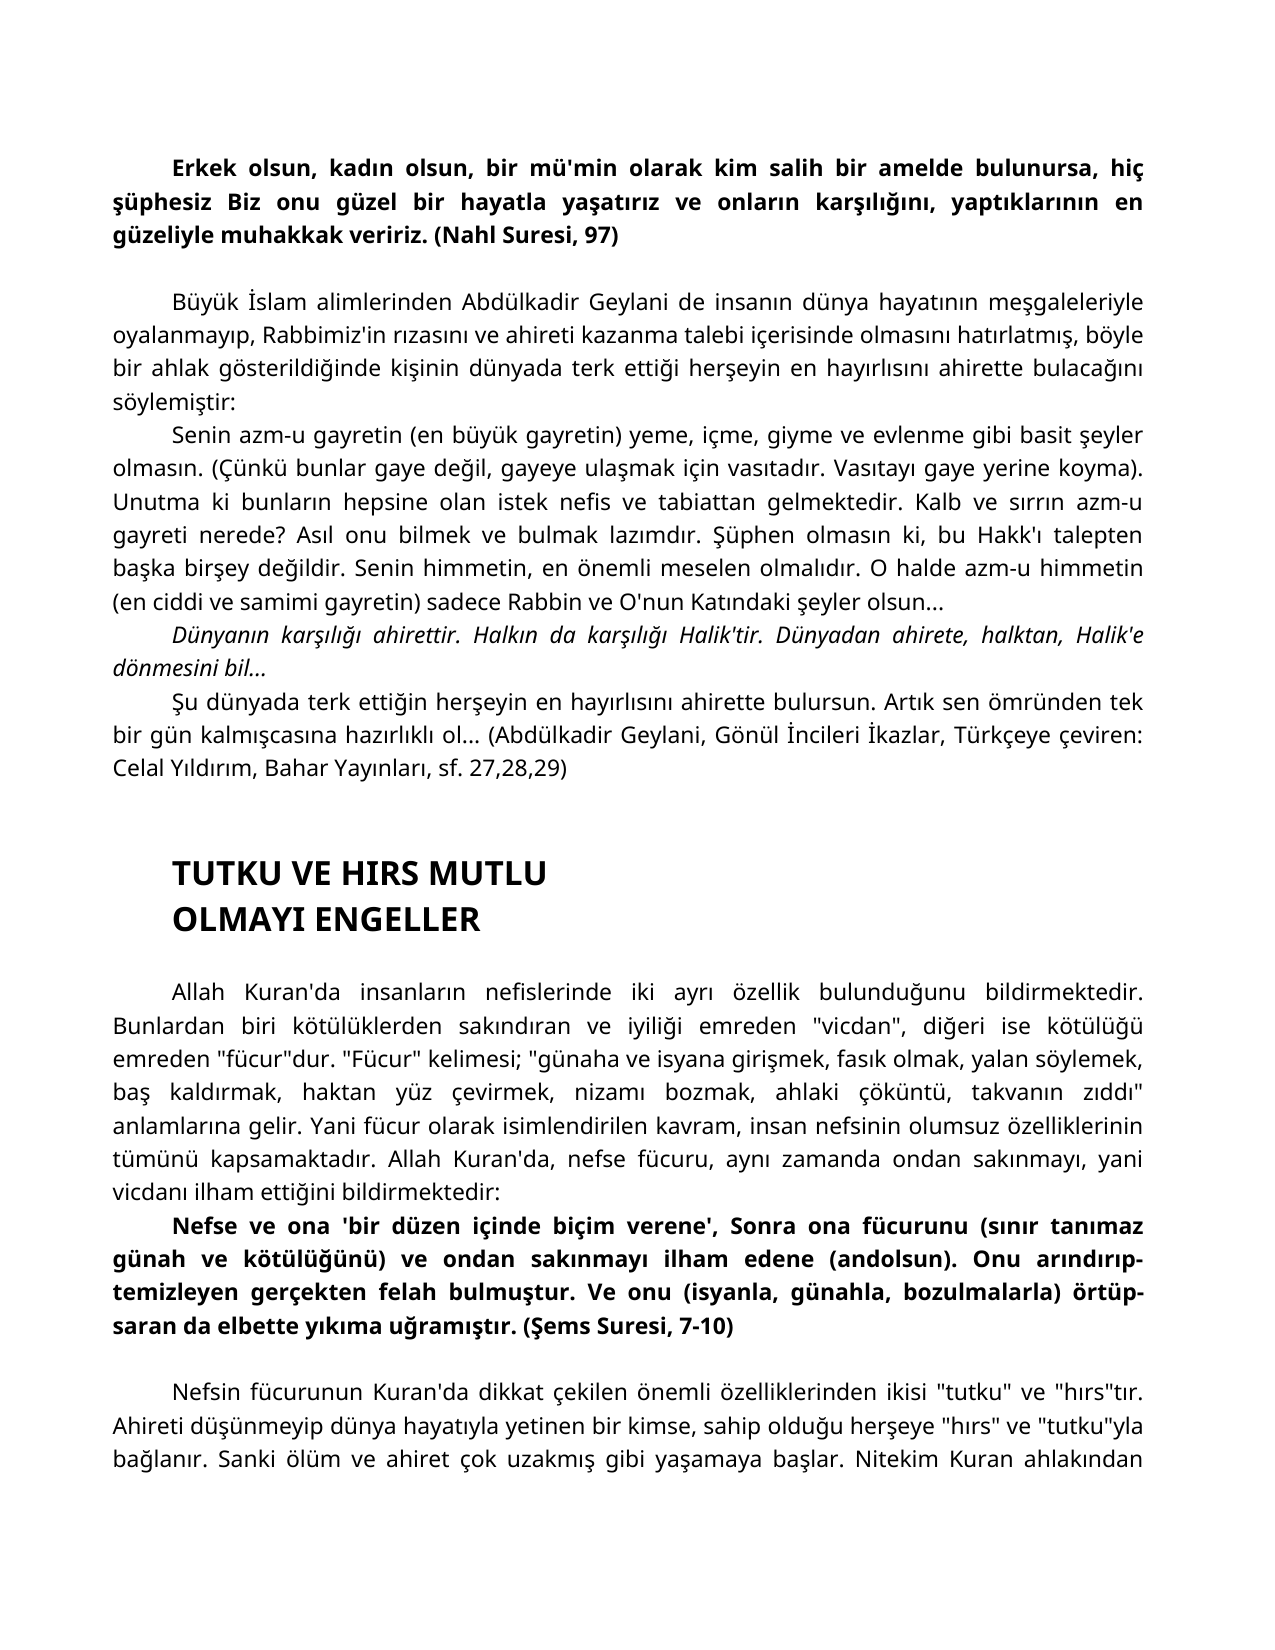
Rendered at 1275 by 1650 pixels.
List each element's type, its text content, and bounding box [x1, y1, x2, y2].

text Senin azm-u gayretin (en büyük gayretin) yeme, içme, giyme ve evlenme gibi basit şeyler olmasın. (Çünkü bunlar gaye değil, gayeye ulaşmak için vasıtadır. Vasıtayı gaye yerine koyma). Unutma ki bunların hepsine olan istek nefis ve tabiattan gelmektedir. Kalb ve sırrın azm-u gayreti nerede? Asıl onu bilmek ve bulmak lazımdır. Şüphen olmasın ki, bu Hakk'ı talepten başka birşey değildir. Senin himmetin, en önemli meselen olmalıdır. O halde azm-u himmetin (en ciddi ve samimi gayretin) sadece Rabbin ve O'nun Katındaki şeyler olsun... [112, 417, 1145, 617]
text Nefse ve ona 'bir düzen içinde biçim verene', Sonra ona fücurunu (sınır tanımaz günah ve kötülüğünü) ve ondan sakınmayı ilham edene (andolsun). Onu arındırıp-temizleyen gerçekten felah bulmuştur. Ve onu (isyanla, günahla, bozulmalarla) örtüp-saran da elbette yıkıma uğramıştır. (Şems Suresi, 7-10) [112, 1207, 1145, 1341]
text Erkek olsun, kadın olsun, bir mü'min olarak kim salih bir amelde bulunursa, hiç şüphesiz Biz onu güzel bir hayatla yaşatırız ve onların karşılığını, yaptıklarının en güzeliyle muhakkak veririz. (Nahl Suresi, 97) [112, 150, 1145, 250]
text TUTKU VE HIRS MUTLU [112, 850, 1145, 895]
text Dünyanın karşılığı ahirettir. Halkın da karşılığı Halik'tir. Dünyadan ahirete, halktan, Halik'e dönmesini bil... [112, 617, 1145, 683]
text OLMAYI ENGELLER [112, 895, 1145, 941]
text Büyük İslam alimlerinden Abdülkadir Geylani de insanın dünya hayatının meşgaleleriyle oyalanmayıp, Rabbimiz'in rızasını ve ahireti kazanma talebi içerisinde olmasını hatırlatmış, böyle bir ahlak gösterildiğinde kişinin dünyada terk ettiği herşeyin en hayırlısını ahirette bulacağını söylemiştir: [112, 283, 1145, 417]
text Allah Kuran'da insanların nefislerinde iki ayrı özellik bulunduğunu bildirmektedir. Bunlardan biri kötülüklerden sakındıran ve iyiliği emreden "vicdan", diğeri ise kötülüğü emreden "fücur"dur. "Fücur" kelimesi; "günaha ve isyana girişmek, fasık olmak, yalan söylemek, baş kaldırmak, haktan yüz çevirmek, nizamı bozmak, ahlaki çöküntü, takvanın zıddı" anlamlarına gelir. Yani fücur olarak isimlendirilen kavram, insan nefsinin olumsuz özelliklerinin tümünü kapsamaktadır. Allah Kuran'da, nefse fücuru, aynı zamanda ondan sakınmayı, yani vicdanı ilham ettiğini bildirmektedir: [112, 974, 1145, 1207]
text Şu dünyada terk ettiğin herşeyin en hayırlısını ahirette bulursun. Artık sen ömründen tek bir gün kalmışcasına hazırlıklı ol... (Abdülkadir Geylani, Gönül İncileri İkazlar, Türkçeye çeviren: Celal Yıldırım, Bahar Yayınları, sf. 27,28,29) [112, 683, 1145, 783]
text Nefsin fücurunun Kuran'da dikkat çekilen önemli özelliklerinden ikisi "tutku" ve "hırs"tır. Ahireti düşünmeyip dünya hayatıyla yetinen bir kimse, sahip olduğu herşeye "hırs" ve "tutku"yla bağlanır. Sanki ölüm ve ahiret çok uzakmış gibi yaşamaya başlar. Nitekim Kuran ahlakından [112, 1374, 1145, 1474]
